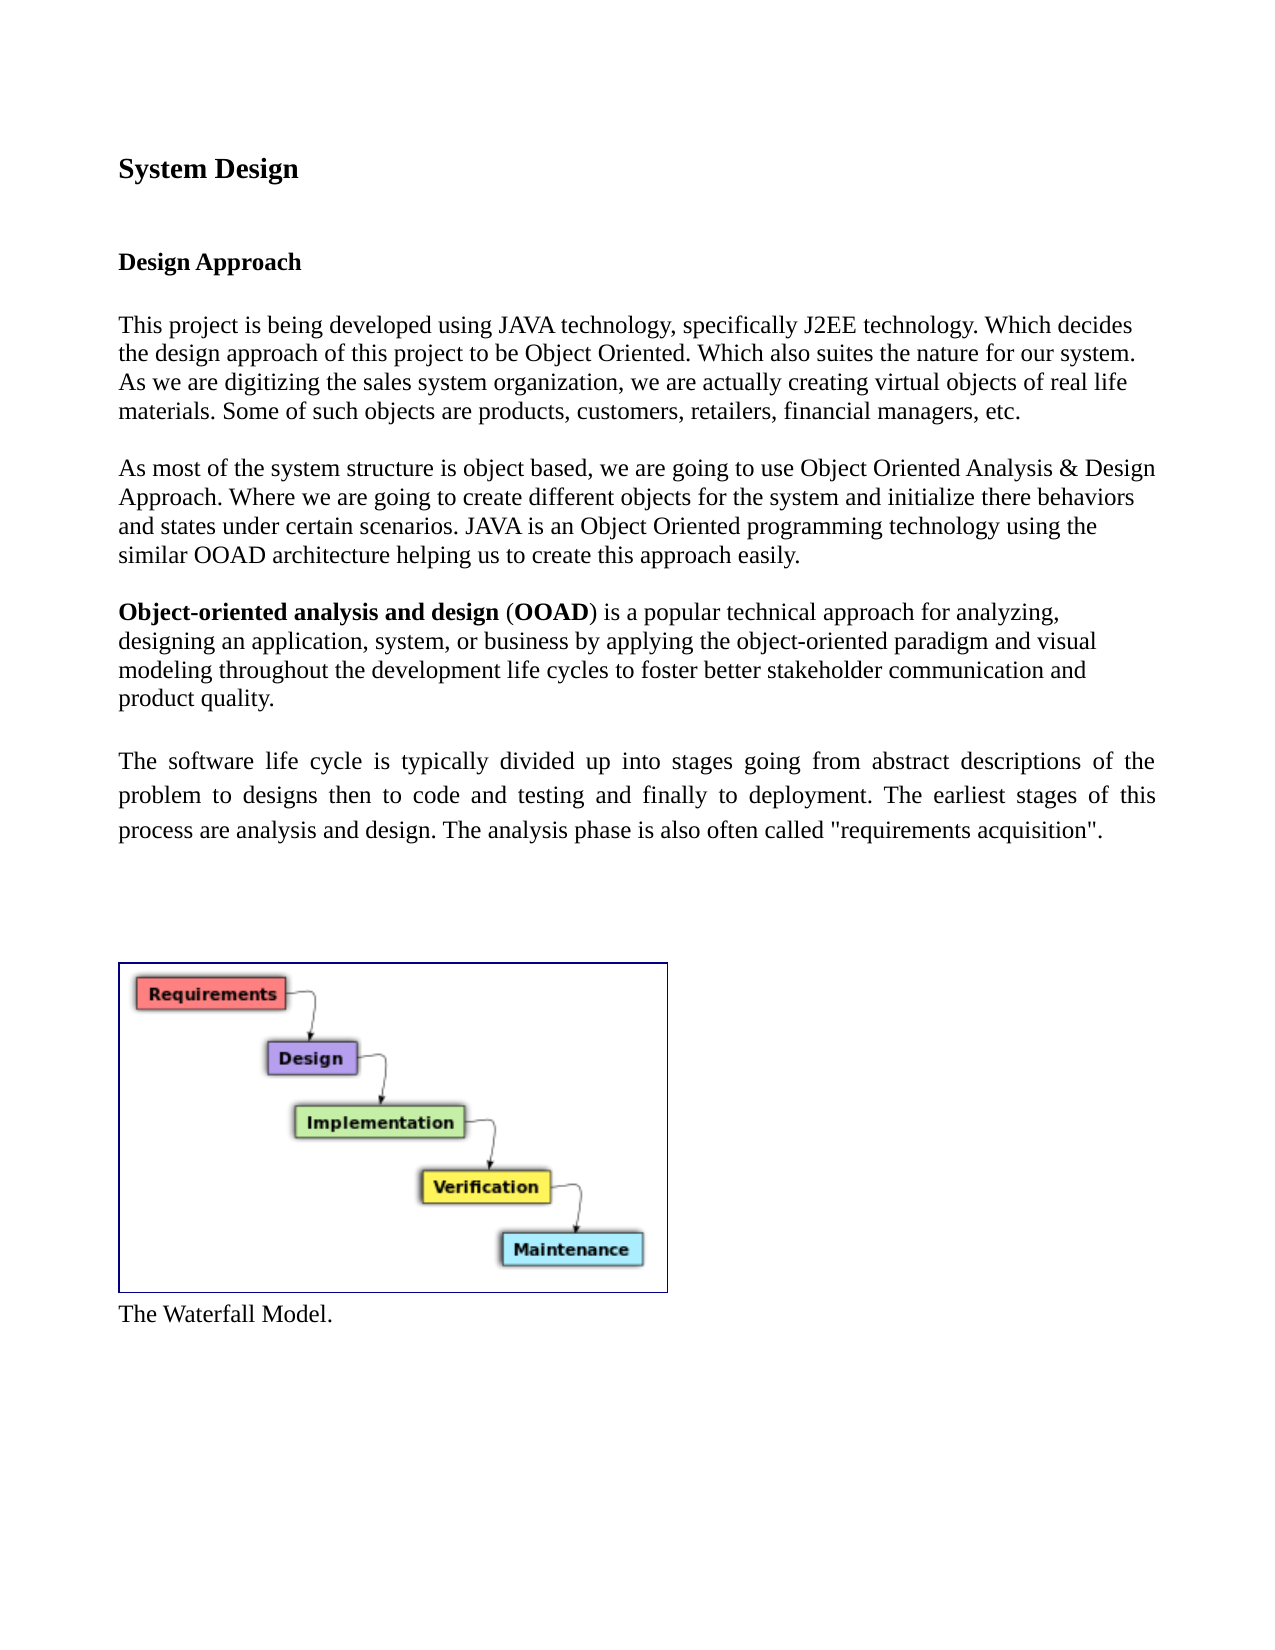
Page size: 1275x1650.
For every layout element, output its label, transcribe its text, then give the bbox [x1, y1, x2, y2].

text Object-oriented analysis and design (OOAD) is a popular technical approach for analyzing, designing an application, system, or business by applying the object-oriented paradigm and visual modeling throughout the development life cycles to foster better stakeholder communication and product quality. [118, 597, 1157, 712]
text System Design [118, 152, 1157, 185]
text This project is being developed using JAVA technology, specifically J2EE technology. Which decides the design approach of this project to be Object Oriented. Which also suites the nature for our system. As we are digitizing the sales system organization, we are actually creating virtual objects of real life materials. Some of such objects are products, customers, retailers, financial managers, etc. [118, 310, 1157, 425]
text The Waterfall Model. [118, 1299, 1157, 1328]
text Design Approach [118, 247, 1157, 276]
text As most of the system structure is object based, we are going to use Object Oriented Analysis & Design Approach. Where we are going to create different objects for the system and initialize there behaviors and states under certain scenarios. JAVA is an Object Oriented programming technology using the similar OOAD architecture helping us to create this approach easily. [118, 453, 1157, 568]
picture [120, 964, 667, 1292]
text The software life cycle is typically divided up into stages going from abstract descriptions of the problem to designs then to code and testing and finally to deployment. The earliest stages of this process are analysis and design. The analysis phase is also often called "requirements acquisition". [118, 746, 1157, 843]
